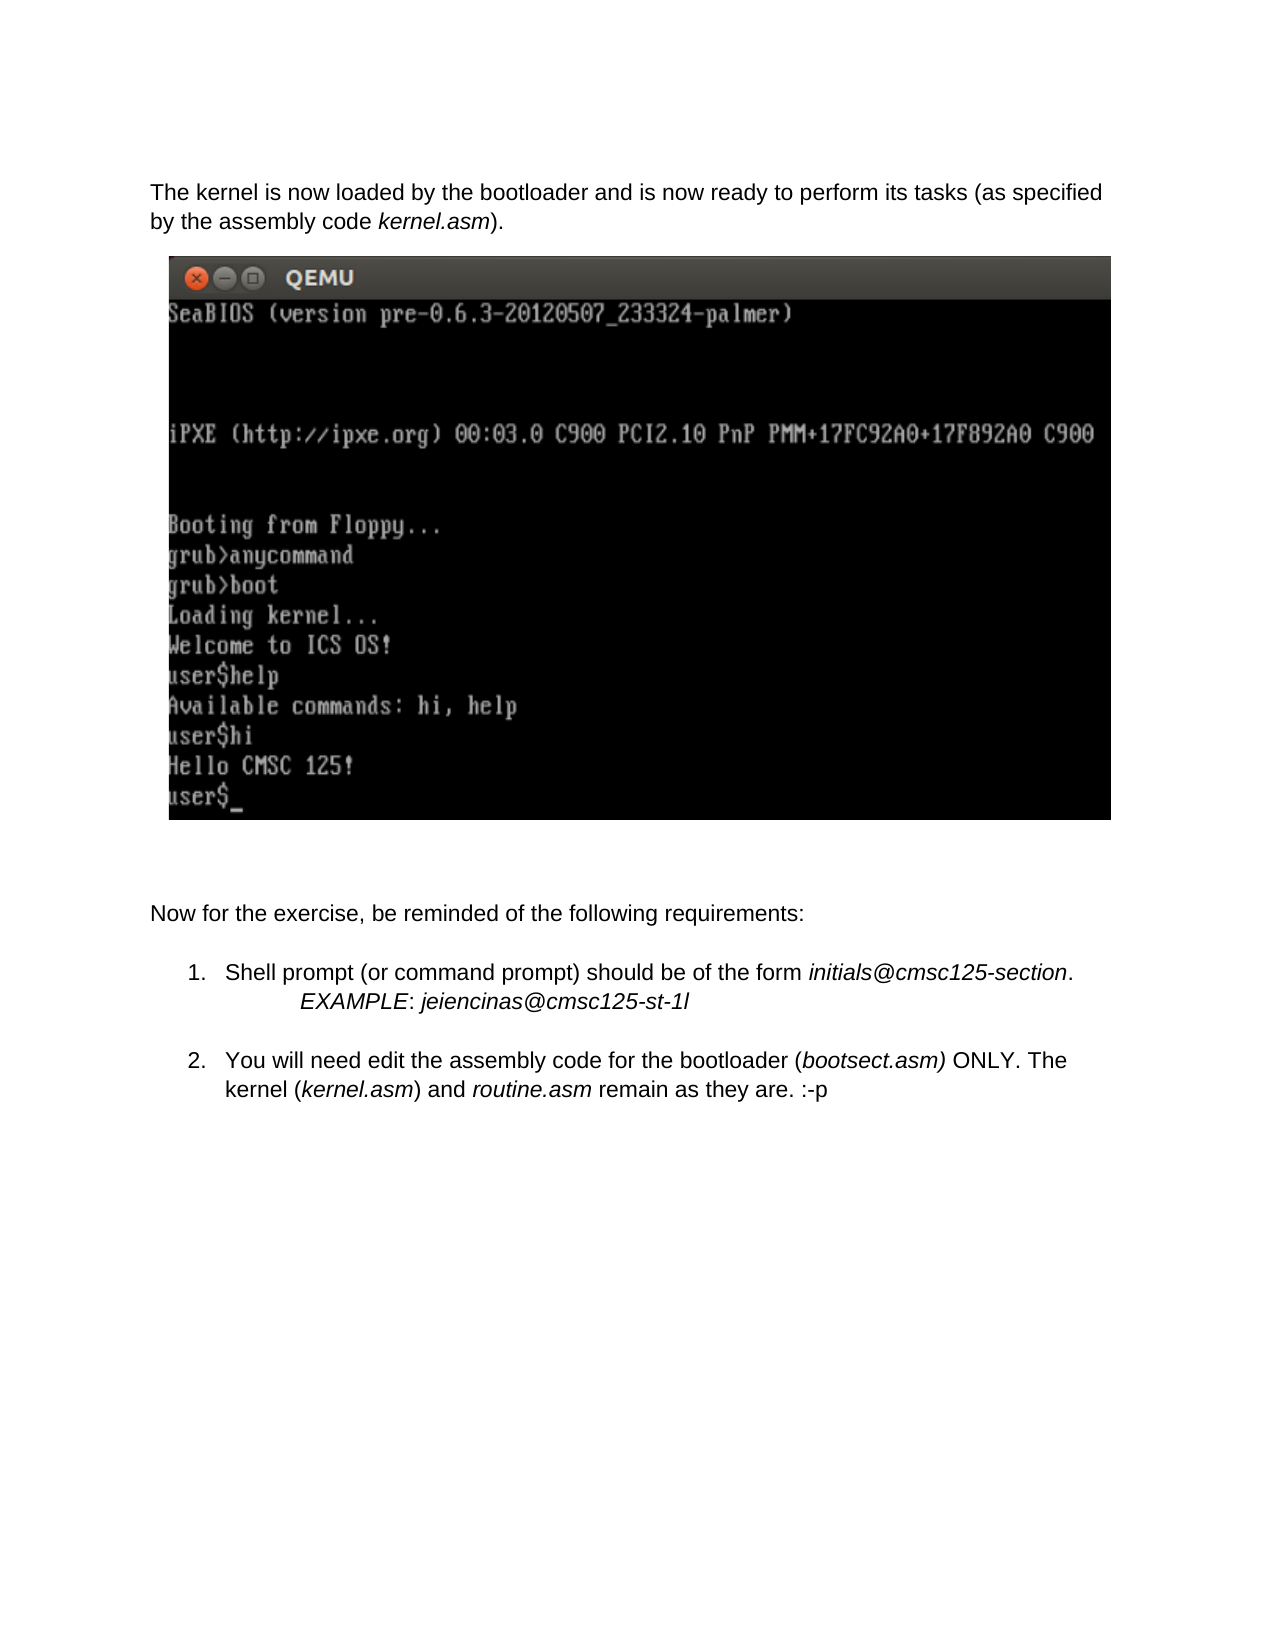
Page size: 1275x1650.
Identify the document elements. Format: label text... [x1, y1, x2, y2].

list You will need edit the assembly code for the bootloader (bootsect.asm) ONLY. The kernel (kernel.asm) and routine.asm remain as they are. :-p [187, 1047, 1125, 1102]
text EXAMPLE: jeiencinas@cmsc125-st-1l [150, 989, 1125, 1014]
text The kernel is now loaded by the bootloader and is now ready to perform its tasks (as specified by the assembly code kernel.asm). [150, 179, 1125, 234]
text Now for the exercise, be reminded of the following requirements: [150, 901, 1125, 926]
picture [168, 256, 1111, 820]
list Shell prompt (or command prompt) should be of the form initials@cmsc125-section. [187, 959, 1125, 985]
